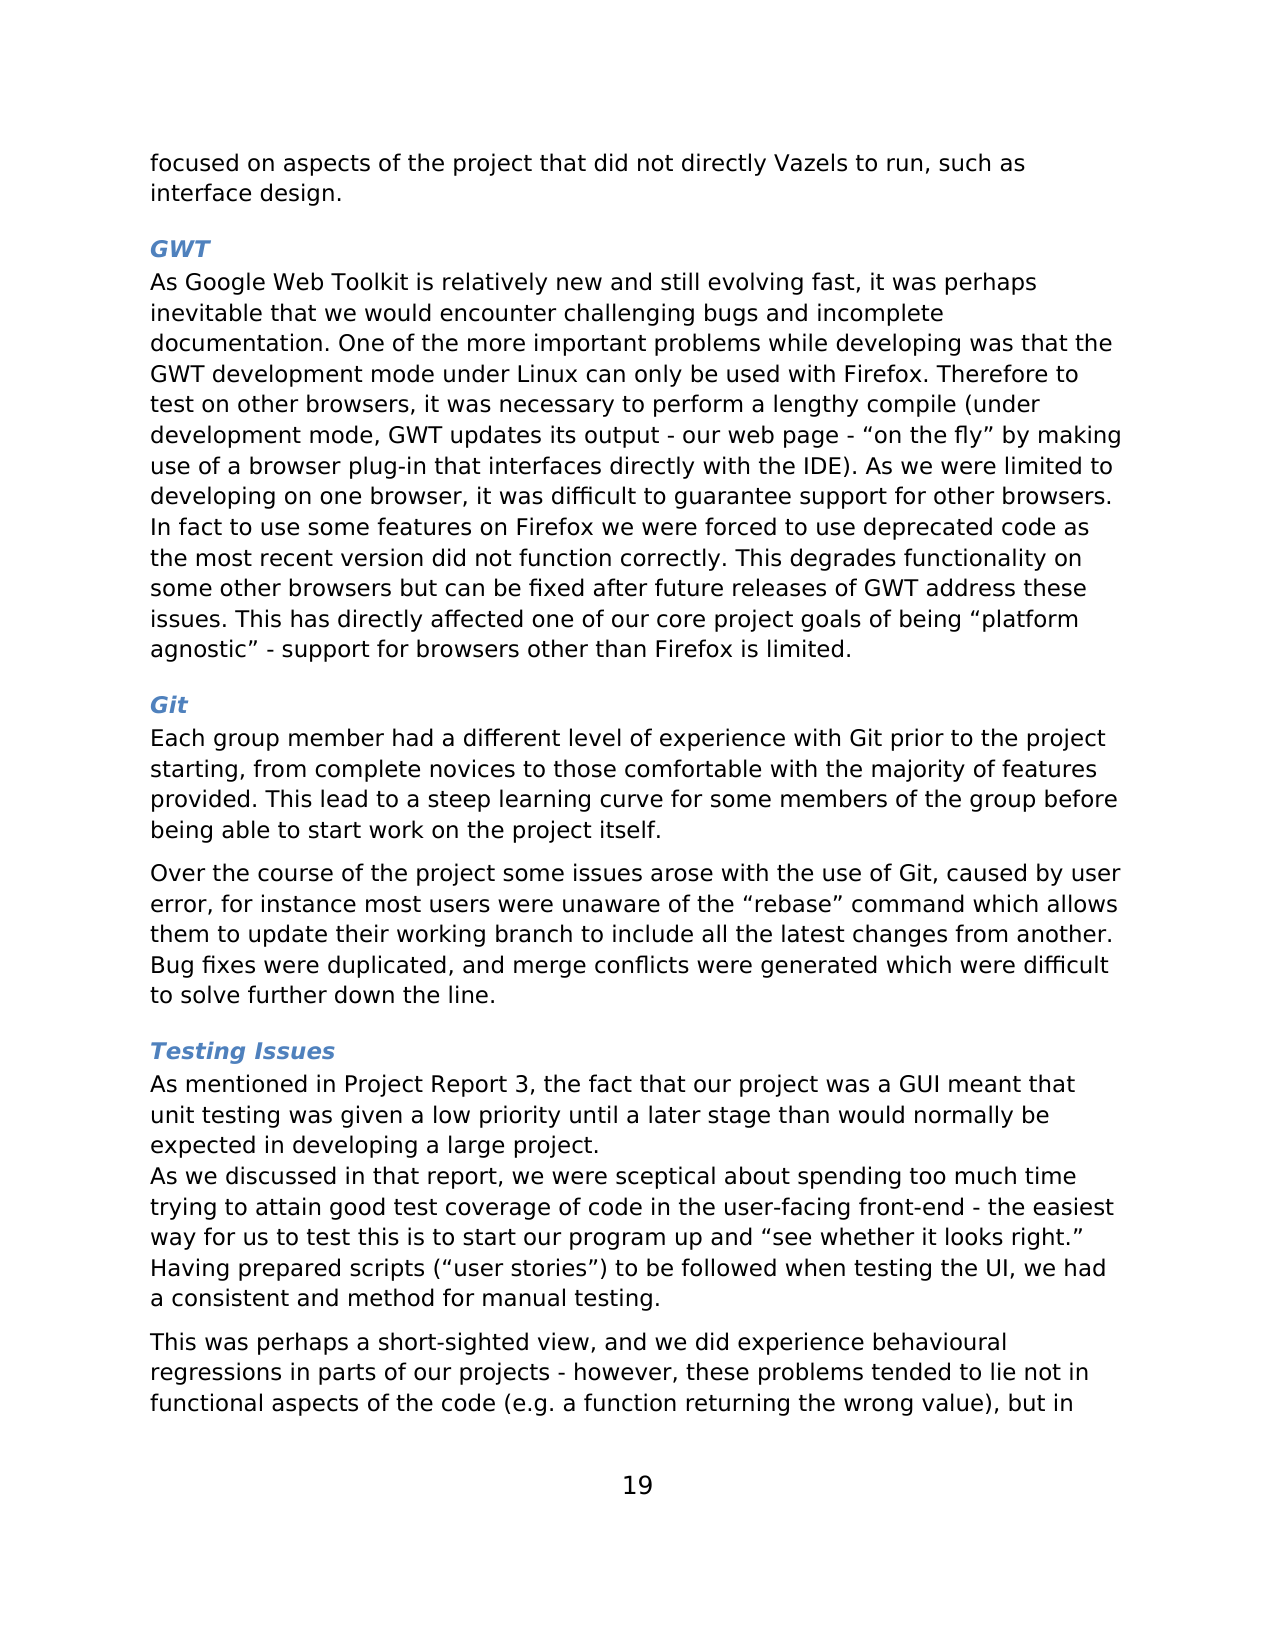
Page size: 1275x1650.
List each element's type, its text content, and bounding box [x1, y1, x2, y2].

subtitle GWT [150, 236, 1125, 263]
text This was perhaps a short-sighted view, and we did experience behavioural regressions in parts of our projects - however, these problems tended to lie not in functional aspects of the code (e.g. a function returning the wrong value), but in [150, 1329, 1125, 1417]
text As mentioned in Project Report 3, the fact that our project was a GUI meant that unit testing was given a low priority until a later stage than would normally be expected in developing a large project. As we discussed in that report, we were sceptical about spending too much time trying to attain good test coverage of code in the user-facing front-end - the easiest way for us to test this is to start our program up and “see whether it looks right.” Having prepared scripts (“user stories”) to be followed when testing the UI, we had a consistent and method for manual testing. [150, 1071, 1125, 1312]
subtitle Testing Issues [150, 1038, 1125, 1065]
text Each group member had a different level of experience with Git prior to the project starting, from complete novices to those comfortable with the majority of features provided. This lead to a steep learning curve for some members of the group before being able to start work on the project itself. [150, 725, 1125, 844]
text As Google Web Toolkit is relatively new and still evolving fast, it was perhaps inevitable that we would encounter challenging bugs and incomplete documentation. One of the more important problems while developing was that the GWT development mode under Linux can only be used with Firefox. Therefore to test on other browsers, it was necessary to perform a lengthy compile (under development mode, GWT updates its output - our web page - “on the fly” by making use of a browser plug-in that interfaces directly with the IDE). As we were limited to developing on one browser, it was difficult to guarantee support for other browsers. In fact to use some features on Firefox we were forced to use deprecated code as the most recent version did not function correctly. This degrades functionality on some other browsers but can be fixed after future releases of GWT address these issues. This has directly affected one of our core project goals of being “platform agnostic” - support for browsers other than Firefox is limited. [150, 269, 1125, 663]
subtitle Git [150, 692, 1125, 719]
text focused on aspects of the project that did not directly Vazels to run, such as interface design. [150, 150, 1125, 207]
text Over the course of the project some issues arose with the use of Git, caused by user error, for instance most users were unaware of the “rebase” command which allows them to update their working branch to include all the latest changes from another. Bug fixes were duplicated, and merge conflicts were generated which were difficult to solve further down the line. [150, 860, 1125, 1009]
